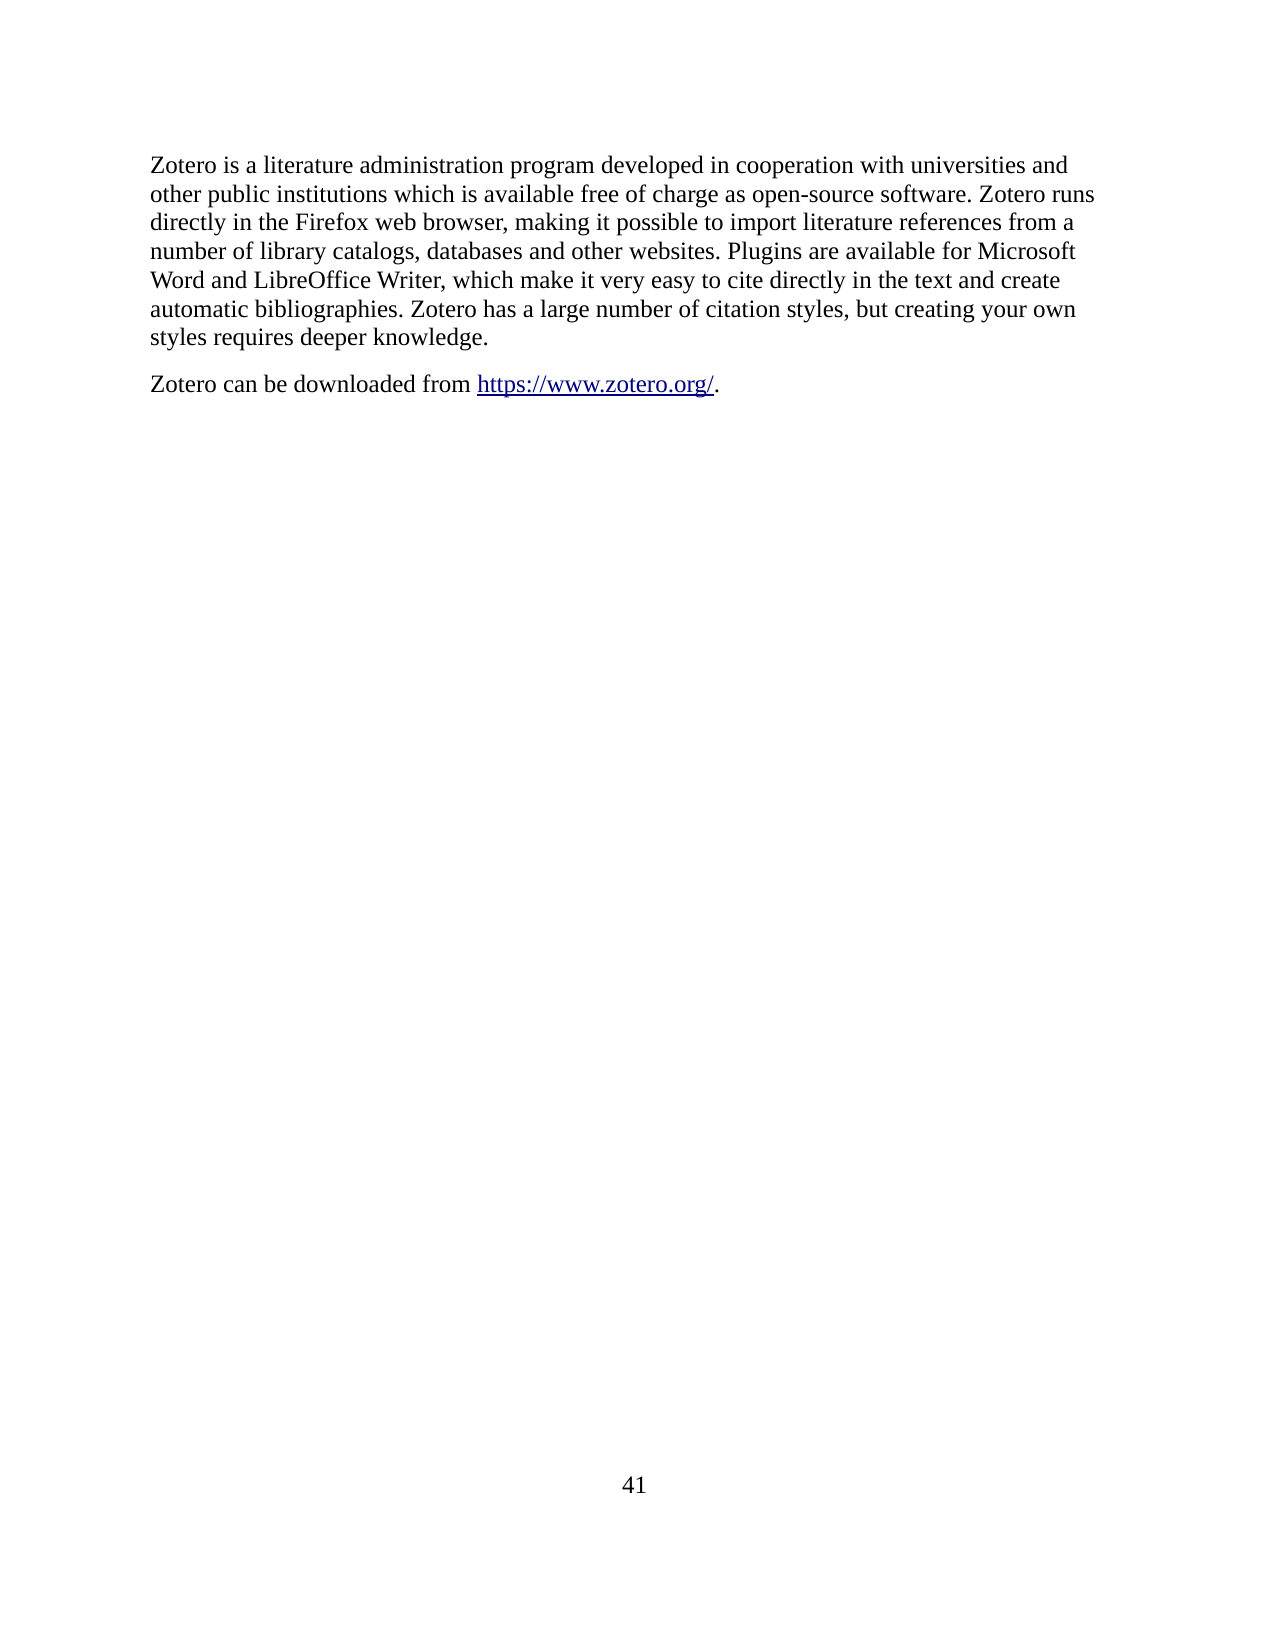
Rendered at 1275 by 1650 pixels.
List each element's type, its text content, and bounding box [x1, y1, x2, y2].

text Zotero is a literature administration program developed in cooperation with universities and other public institutions which is available free of charge as open-source software. Zotero runs directly in the Firefox web browser, making it possible to import literature references from a number of library catalogs, databases and other websites. Plugins are available for Microsoft Word and LibreOffice Writer, which make it very easy to cite directly in the text and create automatic bibliographies. Zotero has a large number of citation styles, but creating your own styles requires deeper knowledge. [150, 150, 1125, 351]
text Zotero can be downloaded from https://www.zotero.org/. [150, 369, 1125, 398]
